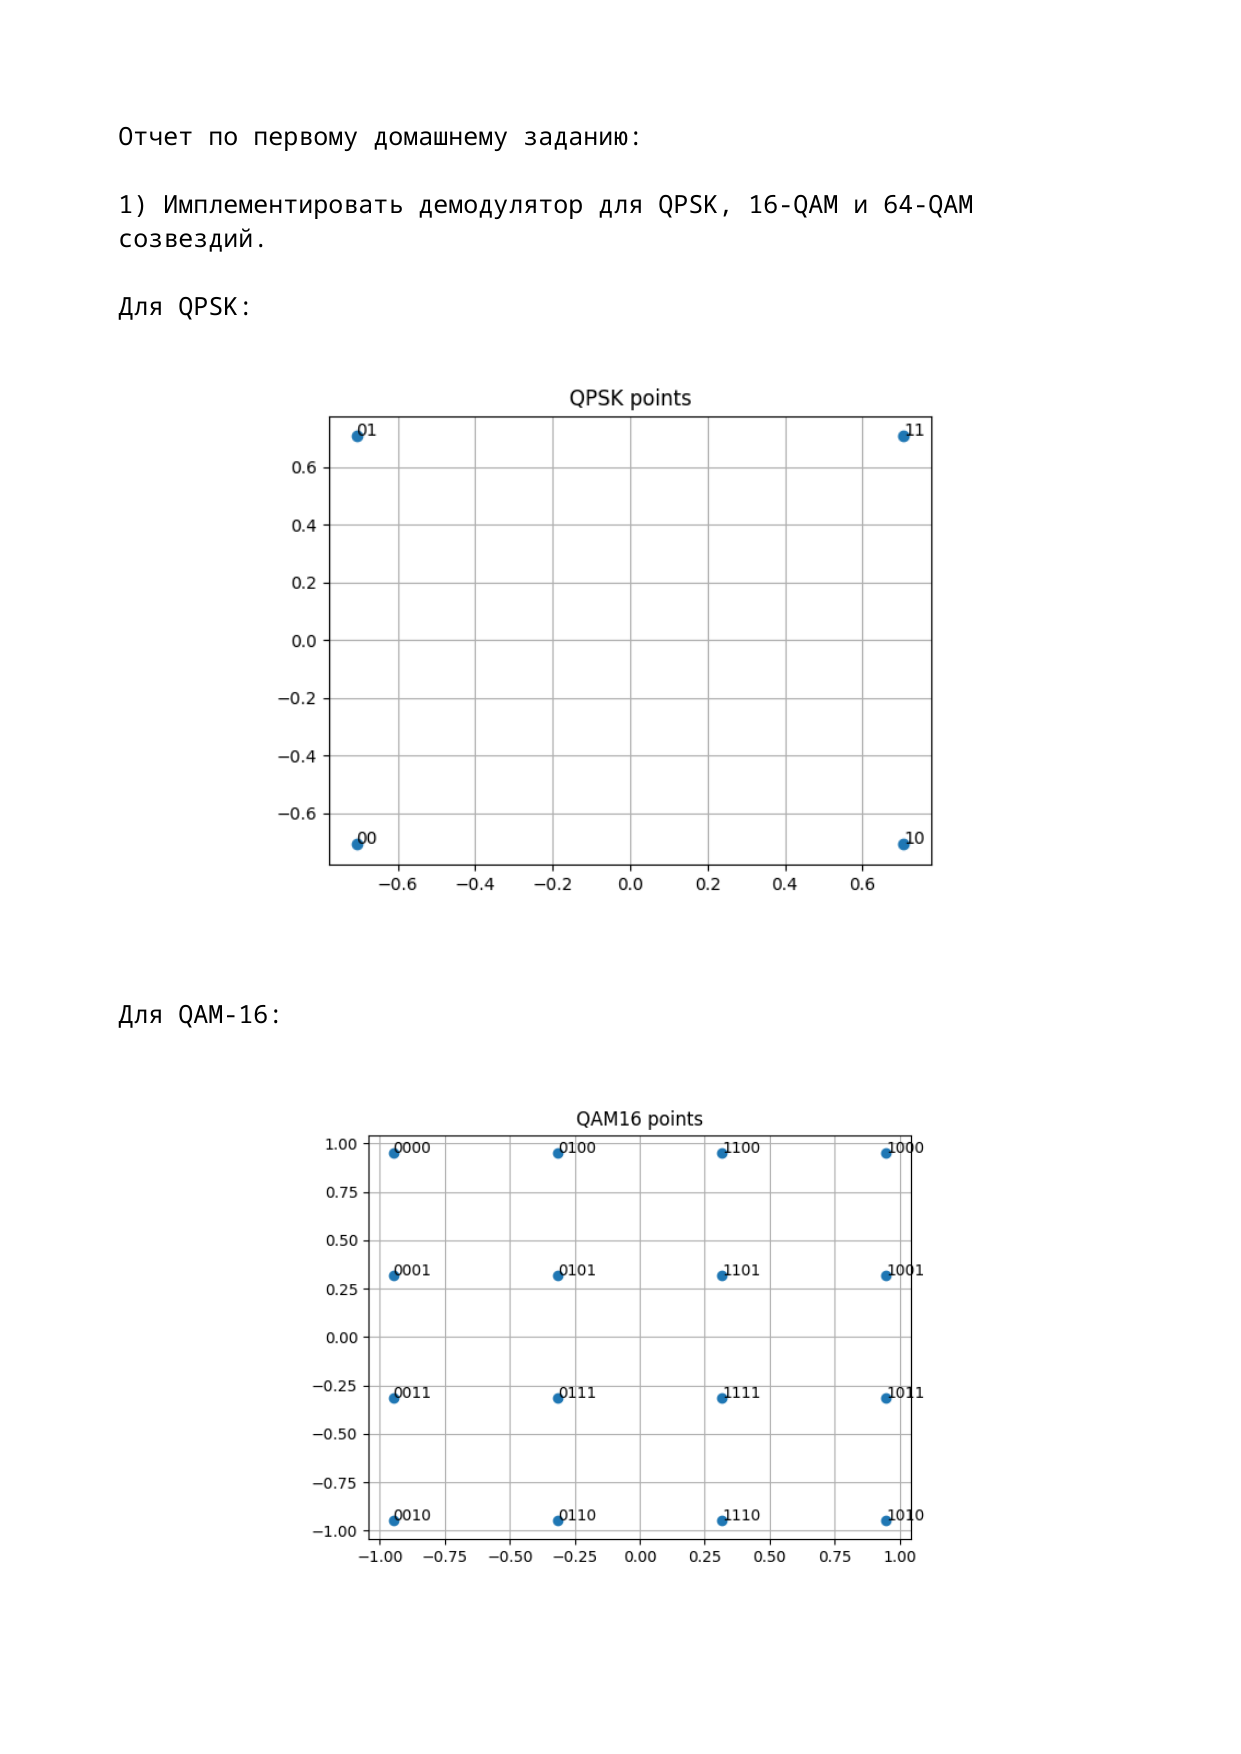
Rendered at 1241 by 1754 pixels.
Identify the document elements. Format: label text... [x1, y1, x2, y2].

picture [232, 346, 1009, 929]
text 1) Имплементировать демодулятор для QPSK, 16-QAM и 64-QAM созвездий. [118, 186, 1122, 254]
text Отчет по первому домашнему заданию: [118, 118, 1122, 152]
picture [281, 1072, 981, 1597]
text Для QAM-16: [118, 996, 1122, 1030]
text Для QPSK: [118, 288, 1122, 322]
